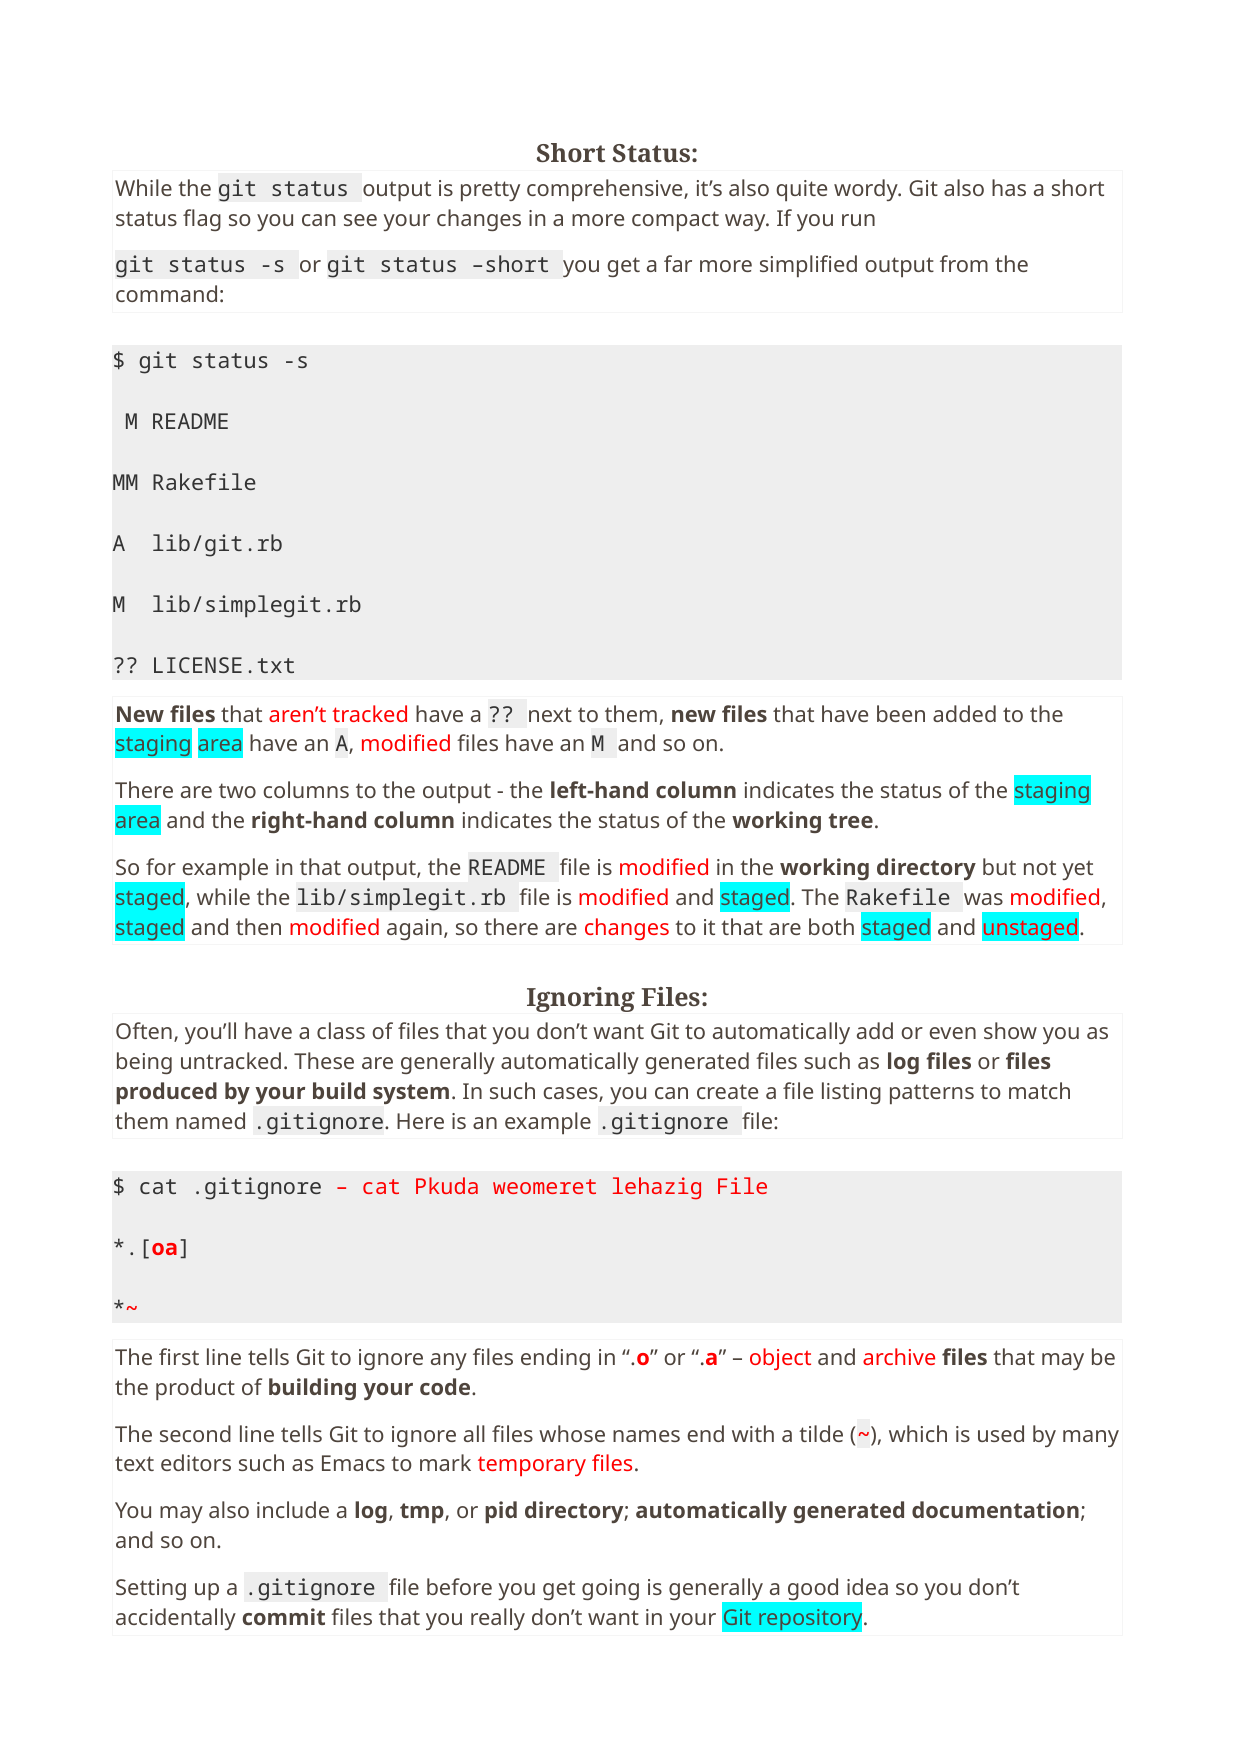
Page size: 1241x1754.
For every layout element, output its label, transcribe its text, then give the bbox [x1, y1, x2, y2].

text MM Rakefile [112, 467, 1122, 497]
subtitle Short Status: [112, 118, 1122, 170]
text The first line tells Git to ignore any files ending in “.o” or “.a” – object and archive files that may be the product of building your code. [113, 1340, 1122, 1401]
text ?? LICENSE.txt [112, 650, 1122, 680]
text $ git status -s [112, 345, 1122, 375]
text A lib/git.rb [112, 528, 1122, 558]
text *.[oa] [112, 1232, 1122, 1262]
text New files that aren’t tracked have a ?? next to them, new files that have been added to the staging area have an A, modified files have an M and so on. [113, 697, 1122, 758]
text Setting up a .gitignore file before you get going is generally a good idea so you don’t accidentally commit files that you really don’t want in your Git repository. [113, 1569, 1122, 1635]
text $ cat .gitignore – cat Pkuda weomeret lehazig File [112, 1171, 1122, 1201]
text You may also include a log, tmp, or pid directory; automatically generated documentation; and so on. [113, 1492, 1122, 1555]
text M lib/simplegit.rb [112, 589, 1122, 619]
text M README [112, 406, 1122, 436]
text *~ [112, 1293, 1122, 1323]
subtitle Ignoring Files: [112, 962, 1122, 1013]
text Often, you’ll have a class of files that you don’t want Git to automatically add or even show you as being untracked. These are generally automatically generated files such as log files or files produced by your build system. In such cases, you can create a file listing patterns to match them named .gitignore. Here is an example .gitignore file: [113, 1014, 1122, 1138]
text There are two columns to the output - the left-hand column indicates the status of the staging area and the right-hand column indicates the status of the working tree. [113, 772, 1122, 835]
text While the git status output is pretty comprehensive, it’s also quite wordy. Git also has a short status flag so you can see your changes in a more compact way. If you run [113, 171, 1122, 232]
text The second line tells Git to ignore all files whose names end with a tilde (~), which is used by many text editors such as Emacs to mark temporary files. [113, 1416, 1122, 1478]
text So for example in that output, the README file is modified in the working directory but not yet staged, while the lib/simplegit.rb file is modified and staged. The Rakefile was modified, staged and then modified again, so there are changes to it that are both staged and unstaged. [113, 849, 1122, 944]
text git status -s or git status –short you get a far more simplified output from the command: [113, 246, 1122, 312]
